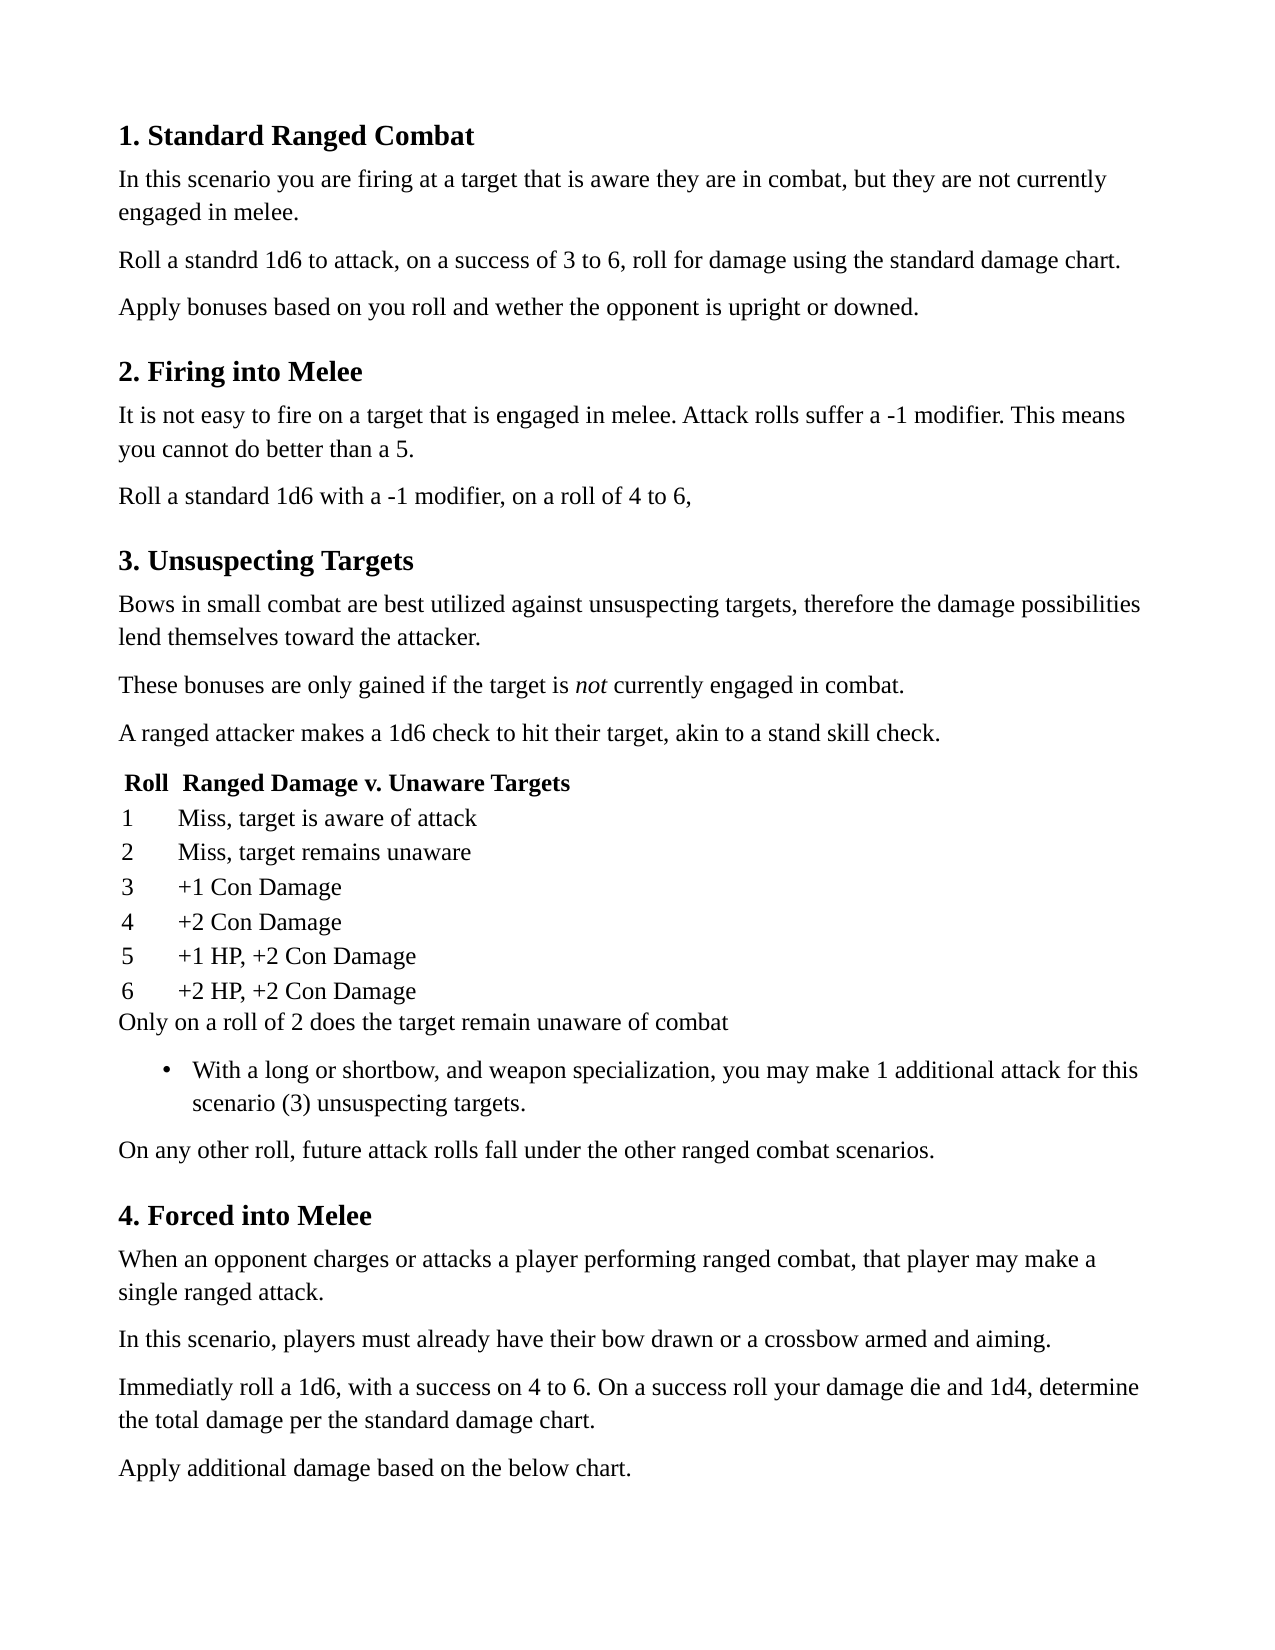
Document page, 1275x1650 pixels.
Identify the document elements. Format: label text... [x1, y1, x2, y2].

table_cell 6 [118, 973, 175, 1007]
text Apply additional damage based on the below chart. [118, 1453, 1157, 1481]
table_cell +1 HP, +2 Con Damage [175, 938, 578, 973]
text When an opponent charges or attacks a player performing ranged combat, that player may make a single ranged attack. [118, 1244, 1157, 1306]
table_cell 1 [118, 800, 175, 834]
table_cell +2 HP, +2 Con Damage [175, 973, 578, 1007]
table_cell Miss, target is aware of attack [175, 800, 578, 834]
text Only on a roll of 2 does the target remain unaware of combat [118, 1007, 1157, 1036]
text In this scenario, players must already have their bow drawn or a crossbow armed and aiming. [118, 1324, 1157, 1353]
table_cell 3 [118, 869, 175, 904]
subtitle 2. Firing into Melee [118, 354, 1157, 388]
text Bows in small combat are best utilized against unsuspecting targets, therefore the damage possibilities lend themselves toward the attacker. [118, 589, 1157, 651]
text It is not easy to fire on a target that is engaged in melee. Attack rolls suffer a -1 modifier. This means you cannot do better than a 5. [118, 401, 1157, 462]
table_cell +1 Con Damage [175, 869, 578, 904]
subtitle 4. Forced into Melee [118, 1198, 1157, 1231]
table_cell 2 [118, 835, 175, 869]
text Roll a standrd 1d6 to attack, on a success of 3 to 6, roll for damage using the standard damage chart. [118, 245, 1157, 273]
subtitle 3. Unsuspecting Targets [118, 543, 1157, 577]
table_cell +2 Con Damage [175, 904, 578, 938]
table_cell 5 [118, 938, 175, 973]
text Roll a standard 1d6 with a -1 modifier, on a roll of 4 to 6, [118, 481, 1157, 510]
list With a long or shortbow, and weapon specialization, you may make 1 additional attack for this scenario (3) unsuspecting targets. [162, 1055, 1157, 1117]
table_cell Miss, target remains unaware [175, 835, 578, 869]
table_header Roll [118, 765, 175, 800]
text Apply bonuses based on you roll and wether the opponent is upright or downed. [118, 292, 1157, 321]
text On any other roll, future attack rolls fall under the other ranged combat scenarios. [118, 1136, 1157, 1164]
table_header Ranged Damage v. Unaware Targets [175, 765, 578, 800]
text These bonuses are only gained if the target is not currently engaged in combat. [118, 670, 1157, 699]
subtitle 1. Standard Ranged Combat [118, 118, 1157, 152]
text Immediatly roll a 1d6, with a success on 4 to 6. On a success roll your damage die and 1d4, determine the total damage per the standard damage chart. [118, 1372, 1157, 1434]
table_cell 4 [118, 904, 175, 938]
text In this scenario you are firing at a target that is aware they are in combat, but they are not currently engaged in melee. [118, 164, 1157, 226]
text A ranged attacker makes a 1d6 check to hit their target, akin to a stand skill check. [118, 718, 1157, 746]
